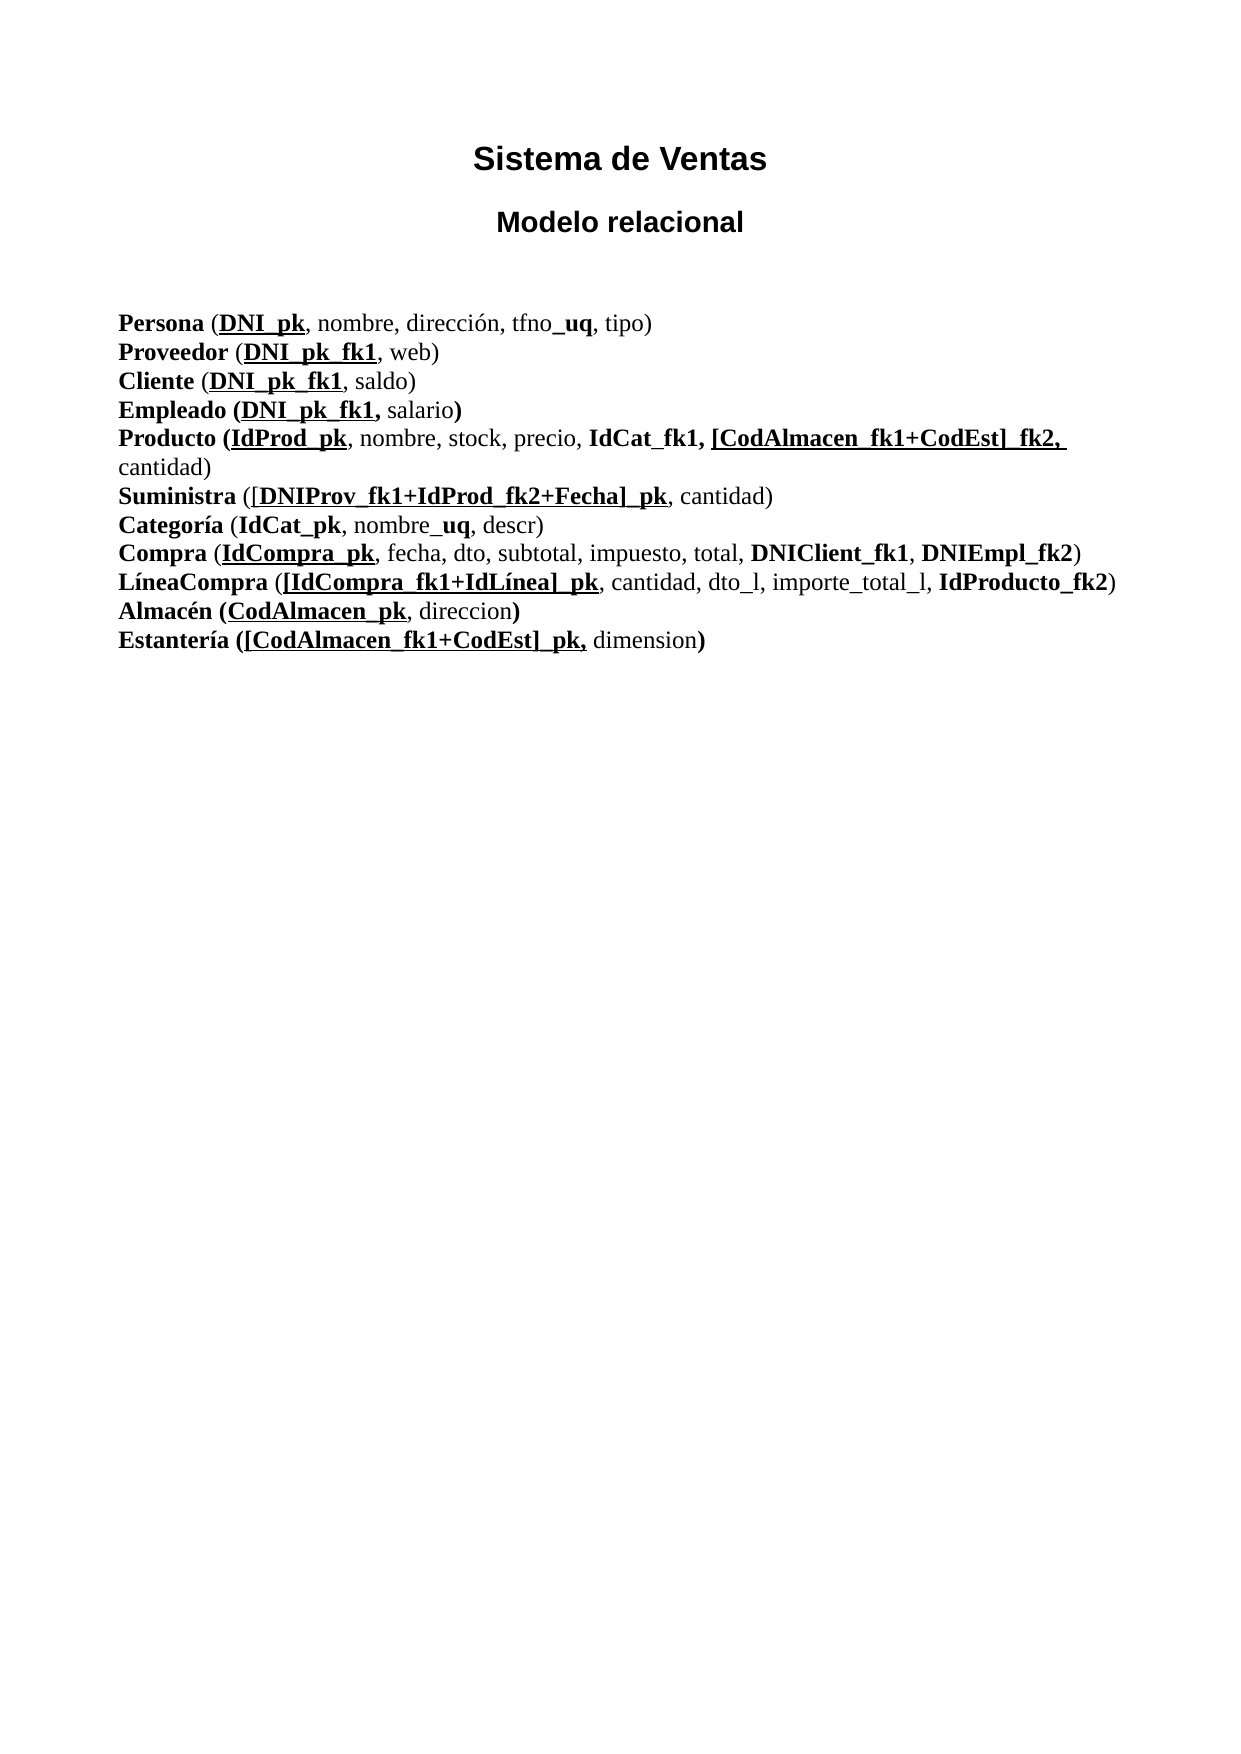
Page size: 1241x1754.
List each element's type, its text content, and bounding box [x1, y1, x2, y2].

text Producto (IdProd_pk, nombre, stock, precio, IdCat_fk1, [CodAlmacen_fk1+CodEst]_fk2, cantidad) [118, 423, 1122, 481]
text Suministra ([DNIProv_fk1+IdProd_fk2+Fecha]_pk, cantidad) [118, 481, 1122, 510]
text Categoría (IdCat_pk, nombre_uq, descr) [118, 510, 1122, 538]
text LíneaCompra ([IdCompra_fk1+IdLínea]_pk, cantidad, dto_l, importe_total_l, IdProducto_fk2) [118, 567, 1122, 596]
text Cliente (DNI_pk_fk1, saldo) [118, 366, 1122, 395]
text Proveedor (DNI_pk_fk1, web) [118, 337, 1122, 366]
text Persona (DNI_pk, nombre, dirección, tfno_uq, tipo) [118, 308, 1122, 337]
subtitle Modelo relacional [118, 205, 1122, 238]
subtitle Sistema de Ventas [118, 139, 1122, 178]
text Estantería ([CodAlmacen_fk1+CodEst]_pk, dimension) [118, 625, 1122, 653]
text Compra (IdCompra_pk, fecha, dto, subtotal, impuesto, total, DNIClient_fk1, DNIEmpl_fk2) [118, 538, 1122, 567]
text Almacén (CodAlmacen_pk, direccion) [118, 596, 1122, 625]
text Empleado (DNI_pk_fk1, salario) [118, 395, 1122, 423]
